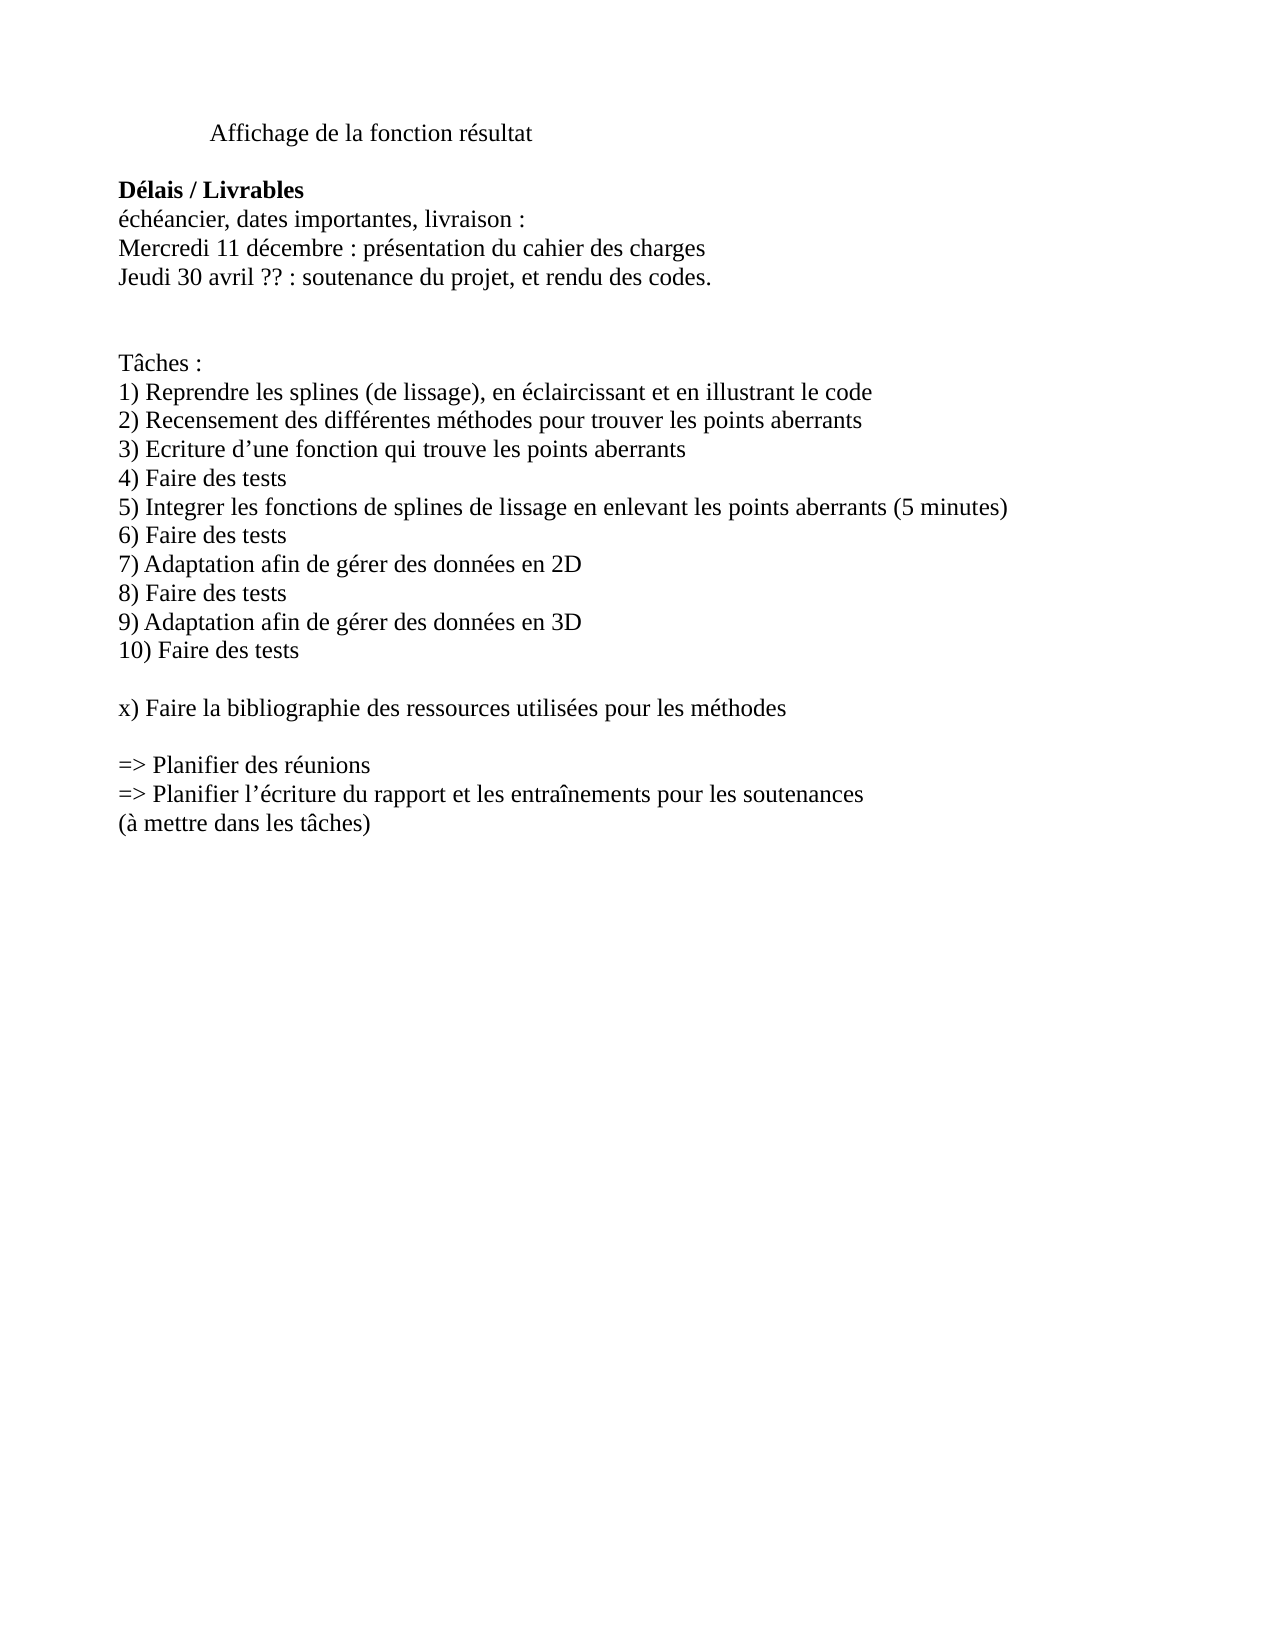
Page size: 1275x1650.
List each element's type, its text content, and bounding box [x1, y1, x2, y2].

text 5) Integrer les fonctions de splines de lissage en enlevant les points aberrants (5 minutes) [118, 492, 1157, 521]
text Tâches : [118, 348, 1157, 377]
text Mercredi 11 décembre : présentation du cahier des charges [118, 233, 1157, 262]
text 8) Faire des tests [118, 578, 1157, 607]
text 1) Reprendre les splines (de lissage), en éclaircissant et en illustrant le code [118, 377, 1157, 406]
text => Planifier l’écriture du rapport et les entraînements pour les soutenances [118, 779, 1157, 808]
text 4) Faire des tests [118, 463, 1157, 492]
text Jeudi 30 avril ?? : soutenance du projet, et rendu des codes. [118, 262, 1157, 291]
text 10) Faire des tests [118, 636, 1157, 664]
text 9) Adaptation afin de gérer des données en 3D [118, 607, 1157, 636]
text 3) Ecriture d’une fonction qui trouve les points aberrants [118, 434, 1157, 463]
text => Planifier des réunions [118, 751, 1157, 779]
text 6) Faire des tests [118, 521, 1157, 549]
text 2) Recensement des différentes méthodes pour trouver les points aberrants [118, 406, 1157, 434]
text x) Faire la bibliographie des ressources utilisées pour les méthodes [118, 693, 1157, 722]
text Affichage de la fonction résultat [118, 118, 1157, 147]
text (à mettre dans les tâches) [118, 808, 1157, 837]
text 7) Adaptation afin de gérer des données en 2D [118, 549, 1157, 578]
text Délais / Livrables [118, 176, 1157, 204]
text échéancier, dates importantes, livraison : [118, 204, 1157, 233]
